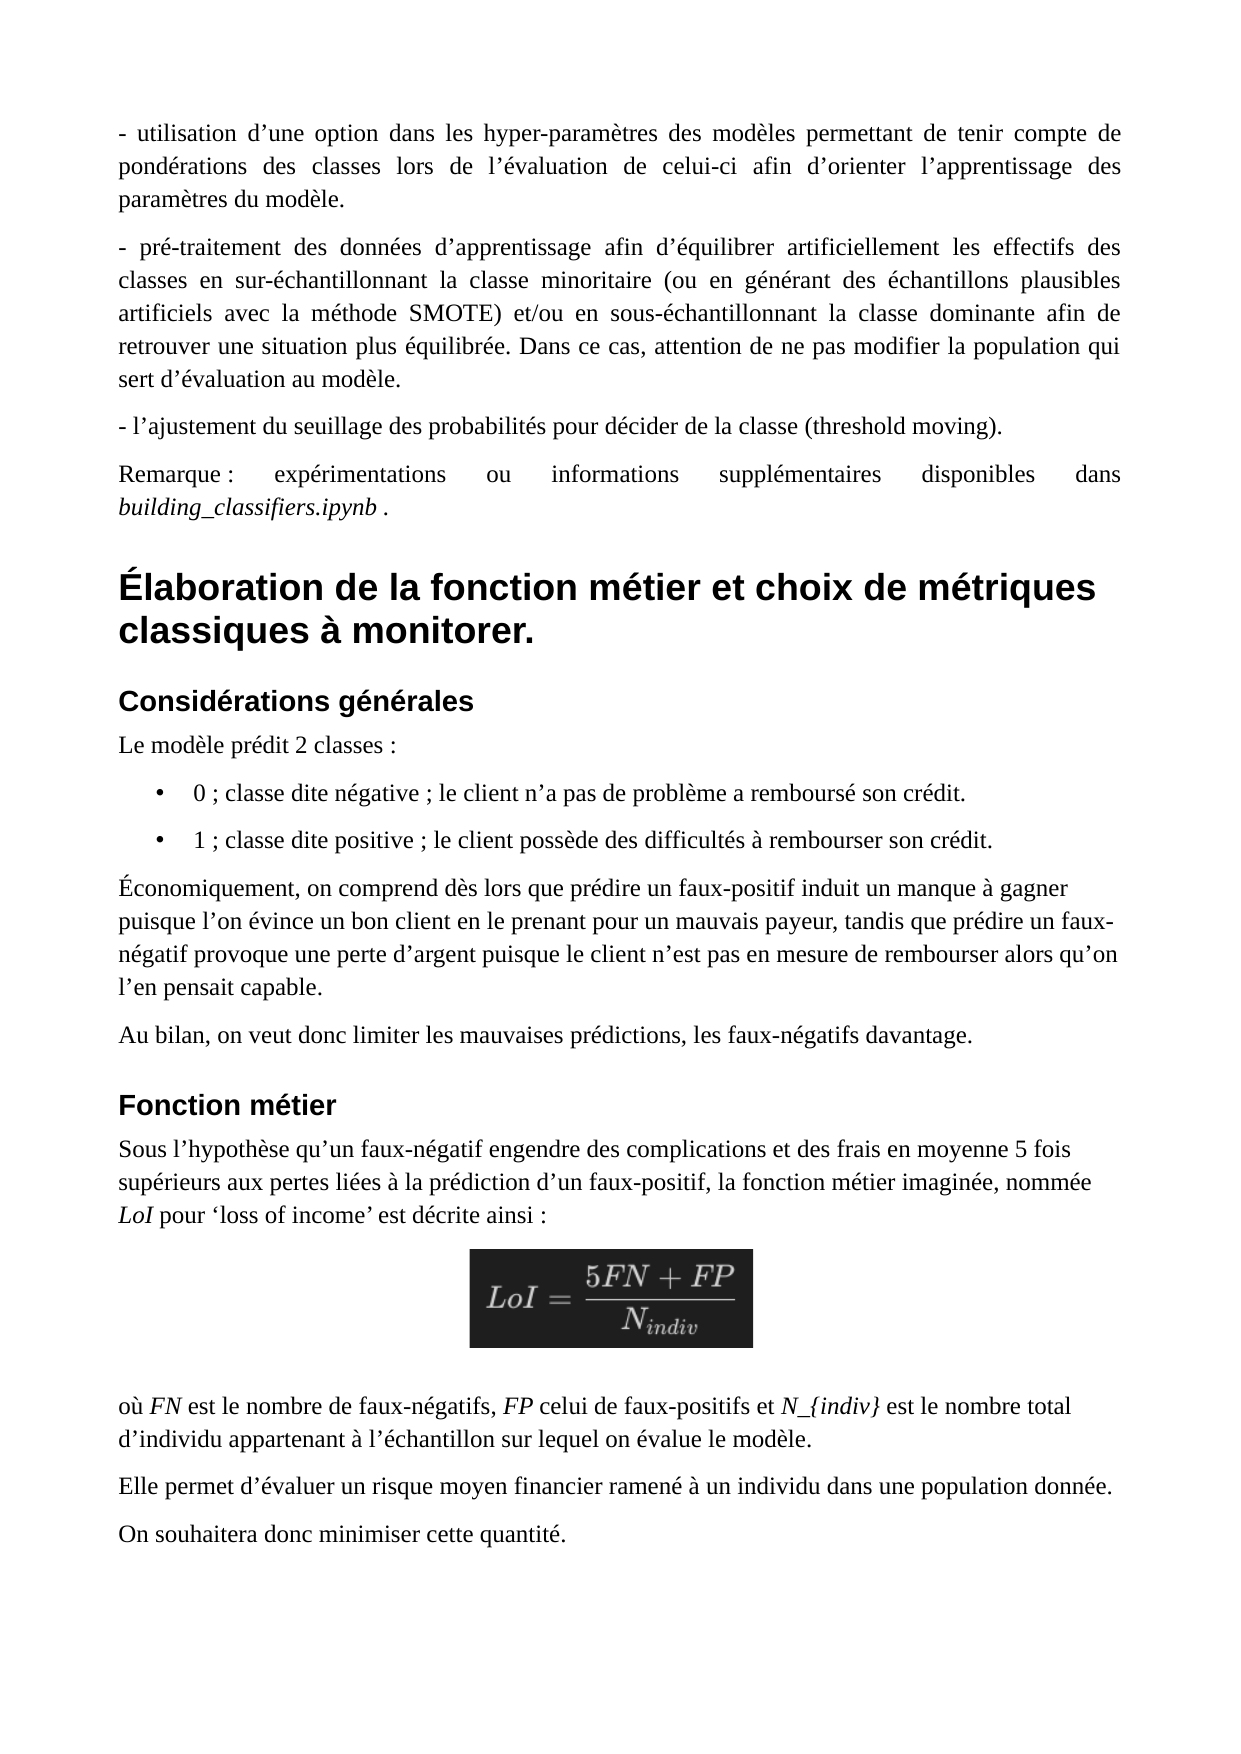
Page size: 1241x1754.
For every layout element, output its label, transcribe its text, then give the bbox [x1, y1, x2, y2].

picture [469, 1249, 754, 1348]
list 1 ; classe dite positive ; le client possède des difficultés à rembourser son crédit. [156, 826, 1122, 854]
text Remarque : expérimentations ou informations supplémentaires disponibles dans building_classifiers.ipynb . [118, 459, 1122, 521]
text - l’ajustement du seuillage des probabilités pour décider de la classe (threshold moving). [118, 411, 1122, 440]
text Elle permet d’évaluer un risque moyen financier ramené à un individu dans une population donnée. [118, 1471, 1122, 1500]
text Économiquement, on comprend dès lors que prédire un faux-positif induit un manque à gagner puisque l’on évince un bon client en le prenant pour un mauvais payeur, tandis que prédire un faux-négatif provoque une perte d’argent puisque le client n’est pas en mesure de rembourser alors qu’on l’en pensait capable. [118, 873, 1122, 1001]
text où FN est le nombre de faux-négatifs, FP celui de faux-positifs et N_{indiv} est le nombre total d’individu appartenant à l’échantillon sur lequel on évalue le modèle. [118, 1391, 1122, 1452]
text Le modèle prédit 2 classes : [118, 730, 1122, 759]
list 0 ; classe dite négative ; le client n’a pas de problème a remboursé son crédit. [156, 778, 1122, 807]
subtitle Fonction métier [118, 1088, 1122, 1122]
subtitle Élaboration de la fonction métier et choix de métriques classiques à monitorer. [118, 565, 1122, 651]
text - utilisation d’une option dans les hyper-paramètres des modèles permettant de tenir compte de pondérations des classes lors de l’évaluation de celui-ci afin d’orienter l’apprentissage des paramètres du modèle. [118, 118, 1122, 213]
text On souhaitera donc minimiser cette quantité. [118, 1519, 1122, 1548]
subtitle Considérations générales [118, 684, 1122, 718]
text Sous l’hypothèse qu’un faux-négatif engendre des complications et des frais en moyenne 5 fois supérieurs aux pertes liées à la prédiction d’un faux-positif, la fonction métier imaginée, nommée LoI pour ‘loss of income’ est décrite ainsi : [118, 1134, 1122, 1229]
text - pré-traitement des données d’apprentissage afin d’équilibrer artificiellement les effectifs des classes en sur-échantillonnant la classe minoritaire (ou en générant des échantillons plausibles artificiels avec la méthode SMOTE) et/ou en sous-échantillonnant la classe dominante afin de retrouver une situation plus équilibrée. Dans ce cas, attention de ne pas modifier la population qui sert d’évaluation au modèle. [118, 232, 1122, 393]
text Au bilan, on veut donc limiter les mauvaises prédictions, les faux-négatifs davantage. [118, 1020, 1122, 1048]
